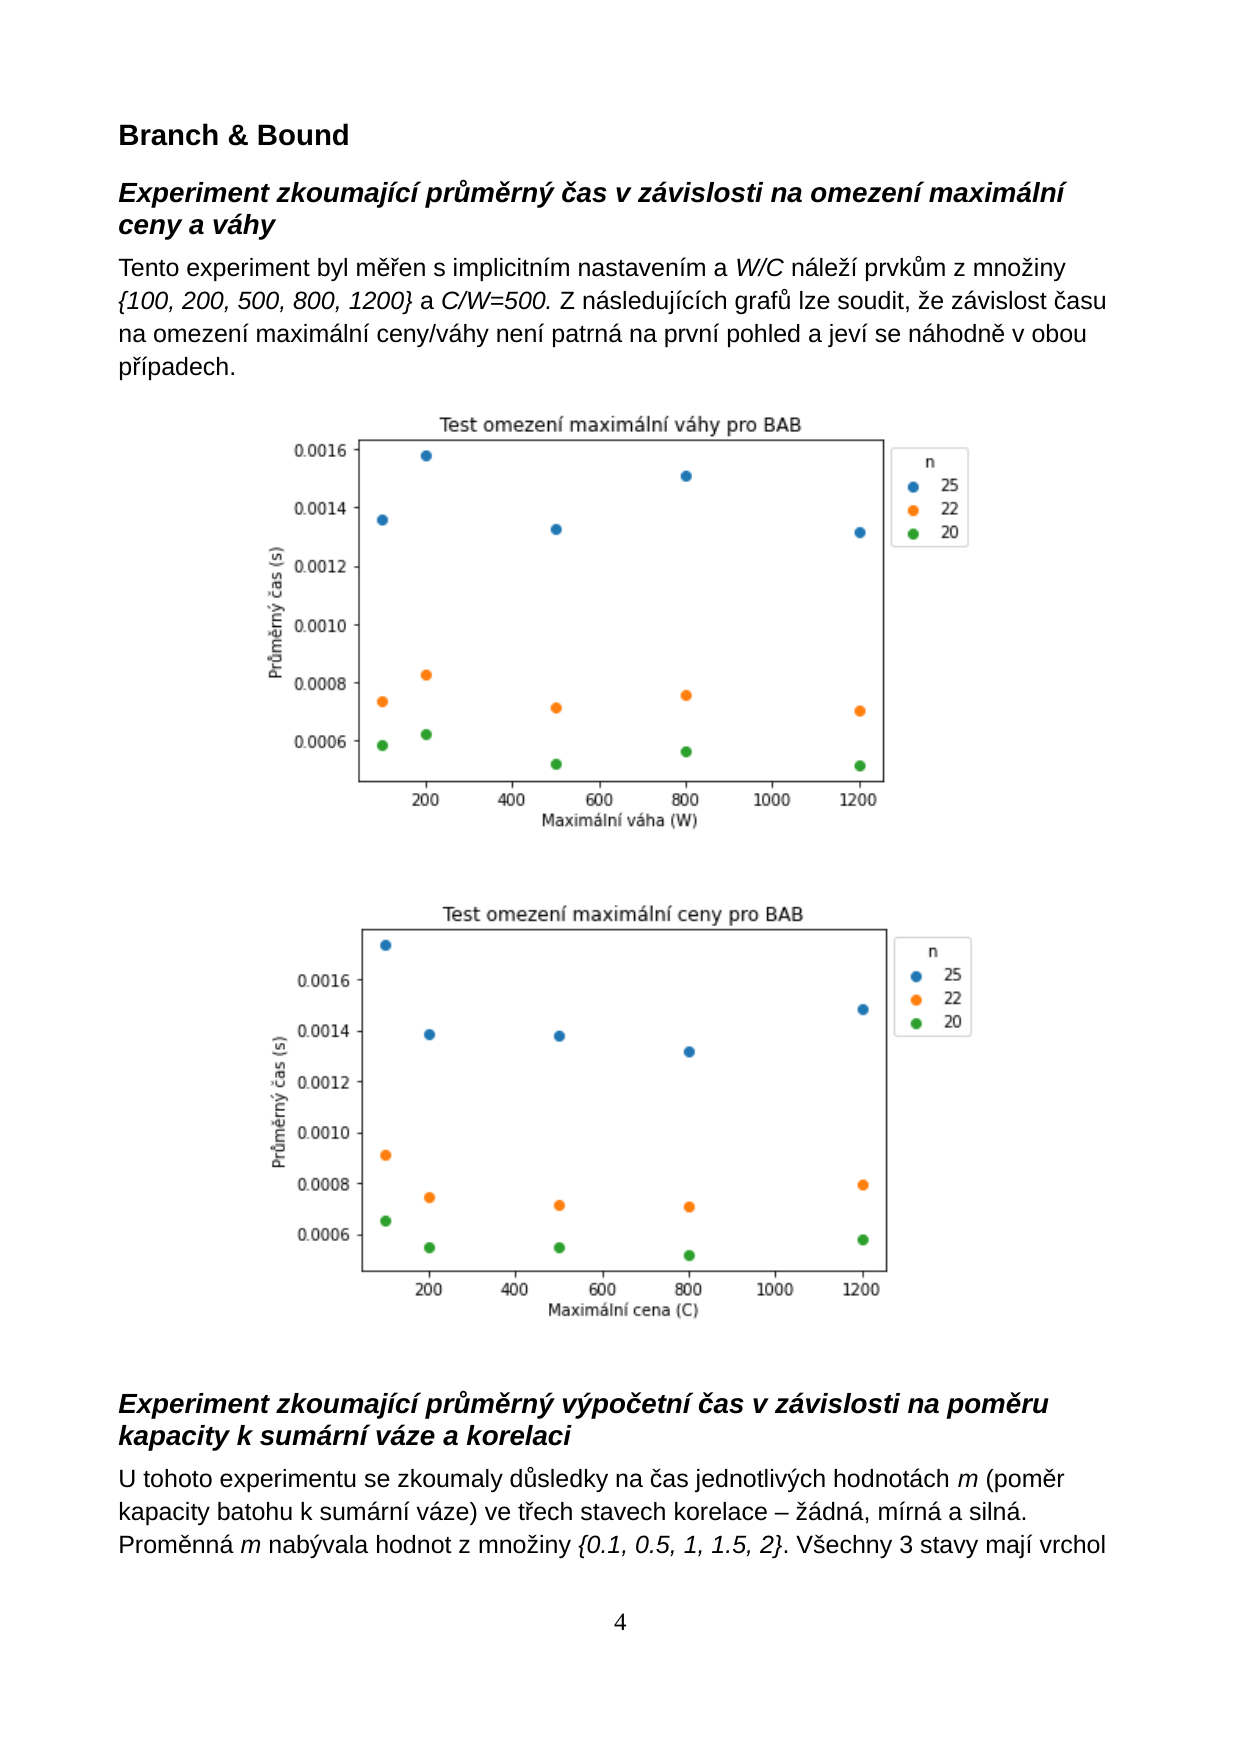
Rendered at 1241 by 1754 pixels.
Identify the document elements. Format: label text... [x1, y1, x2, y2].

text Tento experiment byl měřen s implicitním nastavením a W/C náleží prvkům z množiny {100, 200, 500, 800, 1200} a C/W=500. Z následujících grafů lze soudit, že závislost času na omezení maximální ceny/váhy není patrná na první pohled a jeví se náhodně v obou případech. [118, 253, 1122, 381]
picture [260, 890, 980, 1324]
subtitle Branch & Bound [118, 118, 1122, 152]
text U tohoto experimentu se zkoumaly důsledky na čas jednotlivých hodnotách m (poměr kapacity batohu k sumární váze) ve třech stavech korelace – žádná, mírná a silná. Proměnná m nabývala hodnot z množiny {0.1, 0.5, 1, 1.5, 2}. Všechny 3 stavy mají vrchol [118, 1464, 1122, 1559]
subtitle Experiment zkoumající průměrný čas v závislosti na omezení maximální ceny a váhy [118, 177, 1122, 241]
subtitle Experiment zkoumající průměrný výpočetní čas v závislosti na poměru kapacity k sumární váze a korelaci [118, 1388, 1122, 1452]
picture [263, 399, 977, 839]
